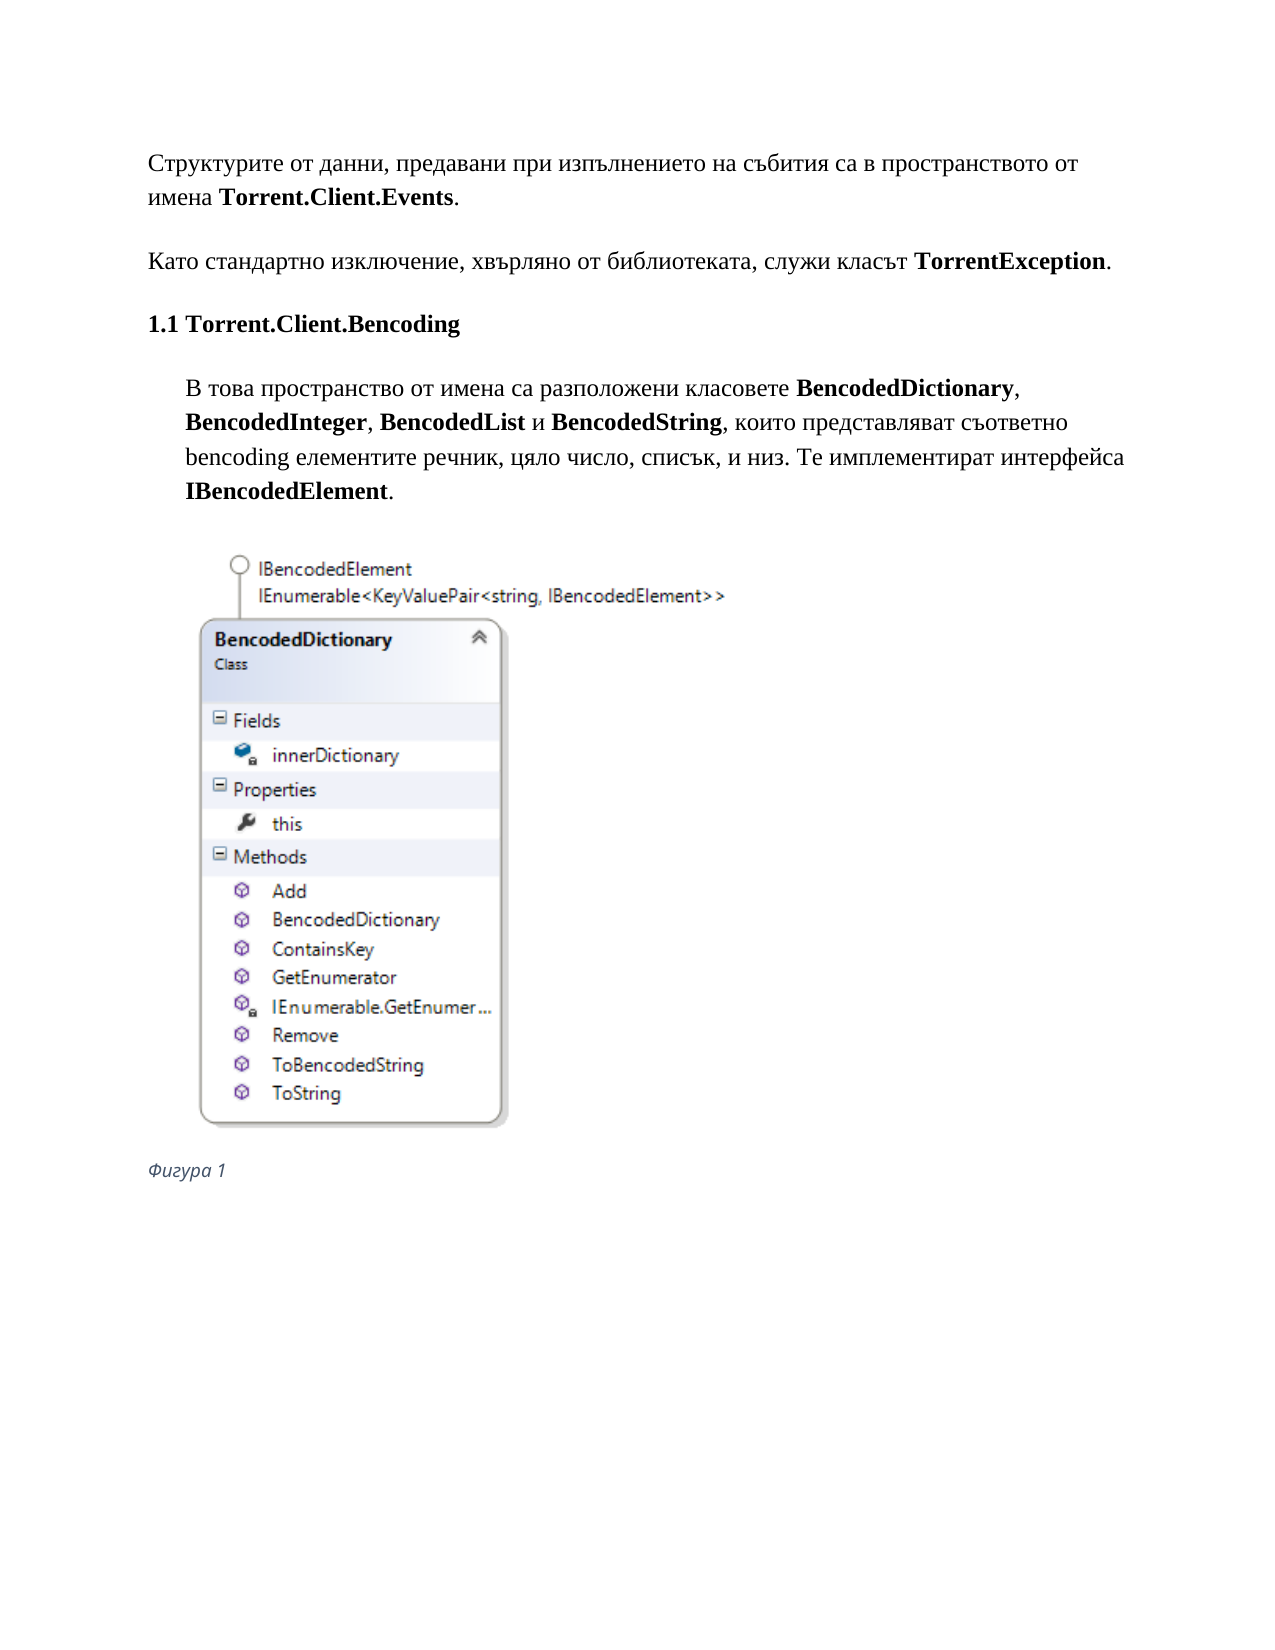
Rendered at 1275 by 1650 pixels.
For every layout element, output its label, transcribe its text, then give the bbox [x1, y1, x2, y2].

text Като стандартно изключение, хвърляно от библиотеката, служи класът TorrentException. [148, 246, 1127, 274]
text Фигура 1 [148, 1158, 1127, 1183]
list Torrent.Client.Bencoding [148, 309, 1127, 338]
text Структурите от данни, предавани при изпълнението на събития са в пространството от имена Torrent.Client.Events. [148, 148, 1127, 211]
text В това пространство от имена са разположени класовете BencodedDictionary, BencodedInteger, BencodedList и BencodedString, които представляват съответно bencoding елементите речник, цяло число, списък, и низ. Те имплементират интерфейса IBencodedElement. [185, 373, 1127, 505]
